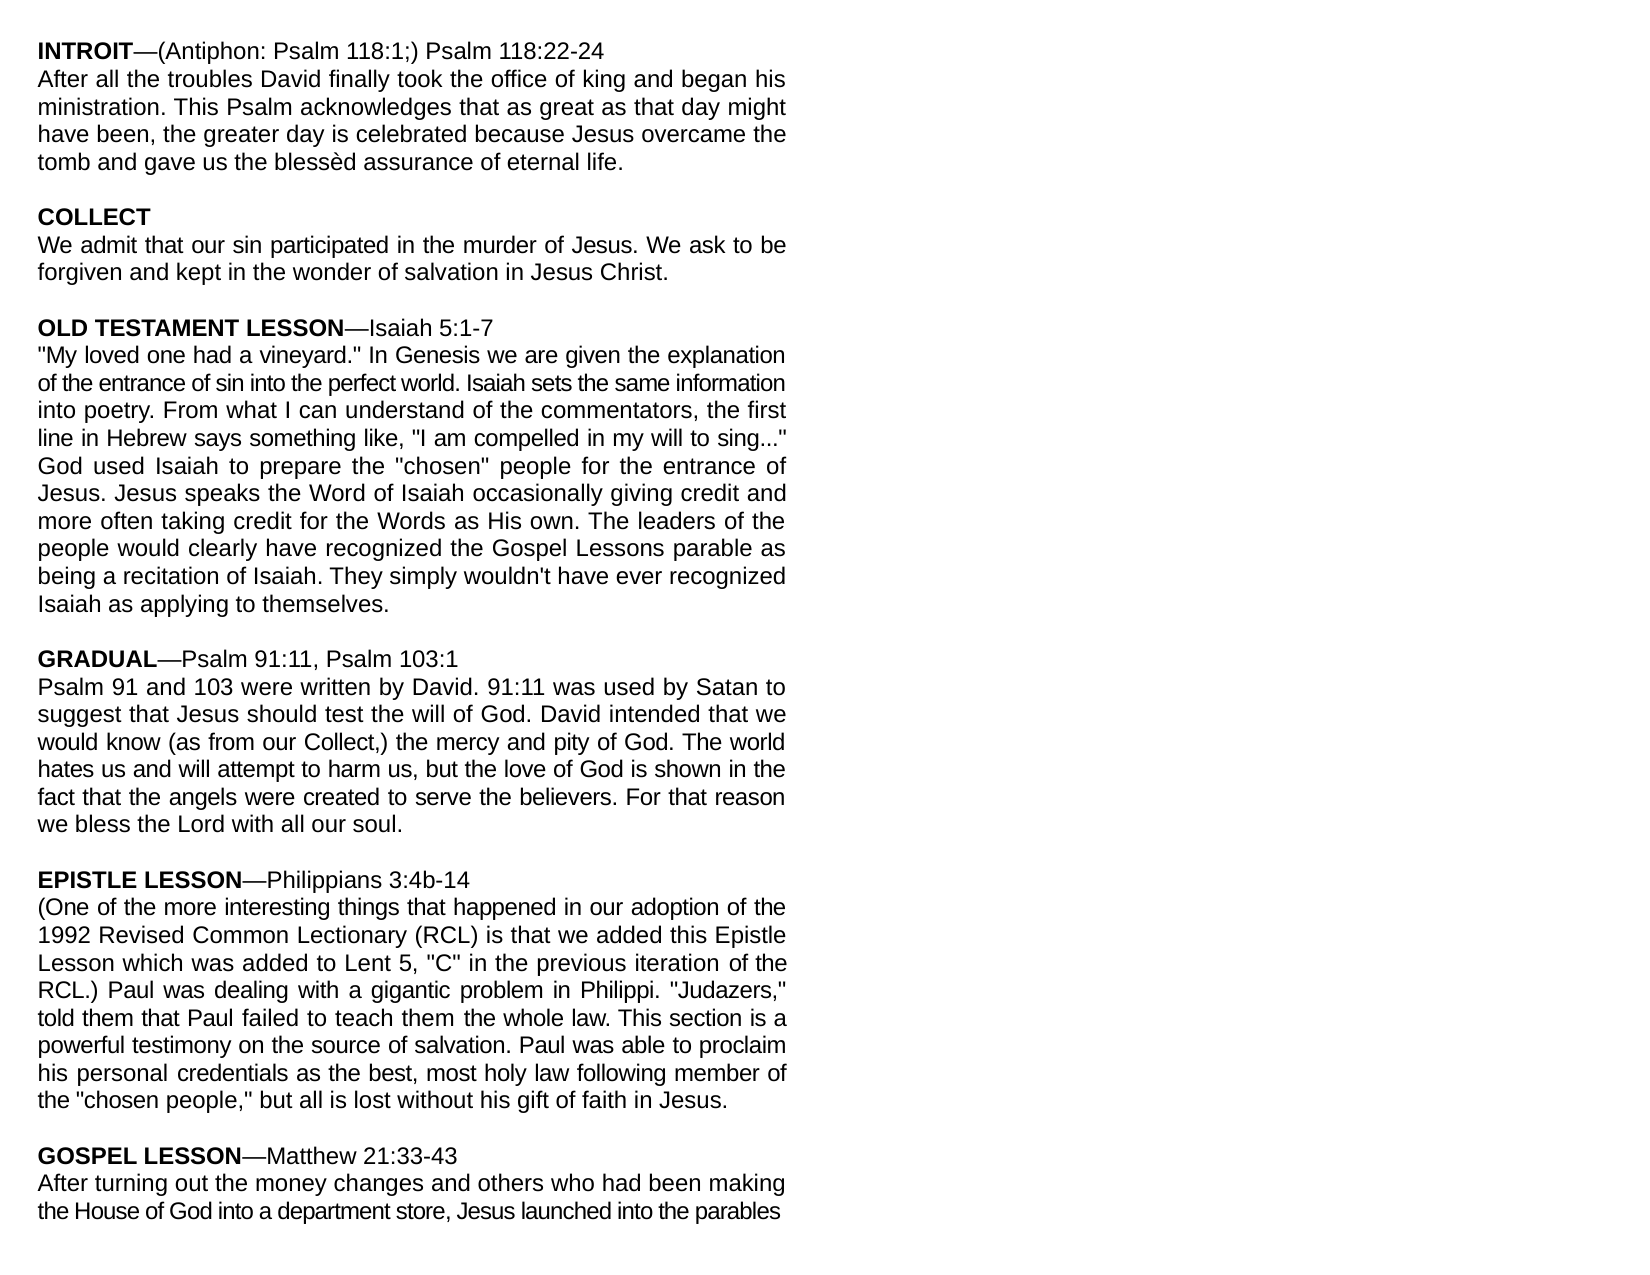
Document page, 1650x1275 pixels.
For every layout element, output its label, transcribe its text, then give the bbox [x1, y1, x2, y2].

text OLD TESTAMENT LESSON—Isaiah 5:1-7 [37, 313, 787, 341]
text Psalm 91 and 103 were written by David. 91:11 was used by Satan to suggest that Jesus should test the will of God. David intended that we would know (as from our Collect,) the mercy and pity of God. The world hates us and will attempt to harm us, but the love of God is shown in the fact that the angels were created to serve the believers. For that reason we bless the Lord with all our soul. [37, 672, 787, 838]
text After turning out the money changes and others who had been making the House of God into a department store, Jesus launched into the parables [37, 1169, 787, 1224]
text We admit that our sin participated in the murder of Jesus. We ask to be forgiven and kept in the wonder of salvation in Jesus Christ. [37, 231, 787, 286]
text INTROIT—(Antiphon: Psalm 118:1;) Psalm 118:22-24 [37, 37, 787, 65]
text After all the troubles David finally took the office of king and began his ministration. This Psalm acknowledges that as great as that day might have been, the greater day is celebrated because Jesus overcame the tomb and gave us the blessèd assurance of eternal life. [37, 65, 787, 176]
text (One of the more interesting things that happened in our adoption of the 1992 Revised Common Lectionary (RCL) is that we added this Epistle Lesson which was added to Lent 5, "C" in the previous iteration of the RCL.) Paul was dealing with a gigantic problem in Philippi. "Judazers," told them that Paul failed to teach them the whole law. This section is a powerful testimony on the source of salvation. Paul was able to proclaim his personal credentials as the best, most holy law following member of the "chosen people," but all is lost without his gift of faith in Jesus. [37, 893, 787, 1114]
text COLLECT [37, 203, 787, 231]
text GRADUAL—Psalm 91:11, Psalm 103:1 [37, 645, 787, 672]
text "My loved one had a vineyard." In Genesis we are given the explanation of the entrance of sin into the perfect world. Isaiah sets the same information into poetry. From what I can understand of the commentators, the first line in Hebrew says something like, "I am compelled in my will to sing..." God used Isaiah to prepare the "chosen" people for the entrance of Jesus. Jesus speaks the Word of Isaiah occasionally giving credit and more often taking credit for the Words as His own. The leaders of the people would clearly have recognized the Gospel Lessons parable as being a recitation of Isaiah. They simply wouldn't have ever recognized Isaiah as applying to themselves. [37, 341, 787, 617]
text GOSPEL LESSON—Matthew 21:33-43 [37, 1142, 787, 1169]
text EPISTLE LESSON—Philippians 3:4b-14 [37, 866, 787, 893]
